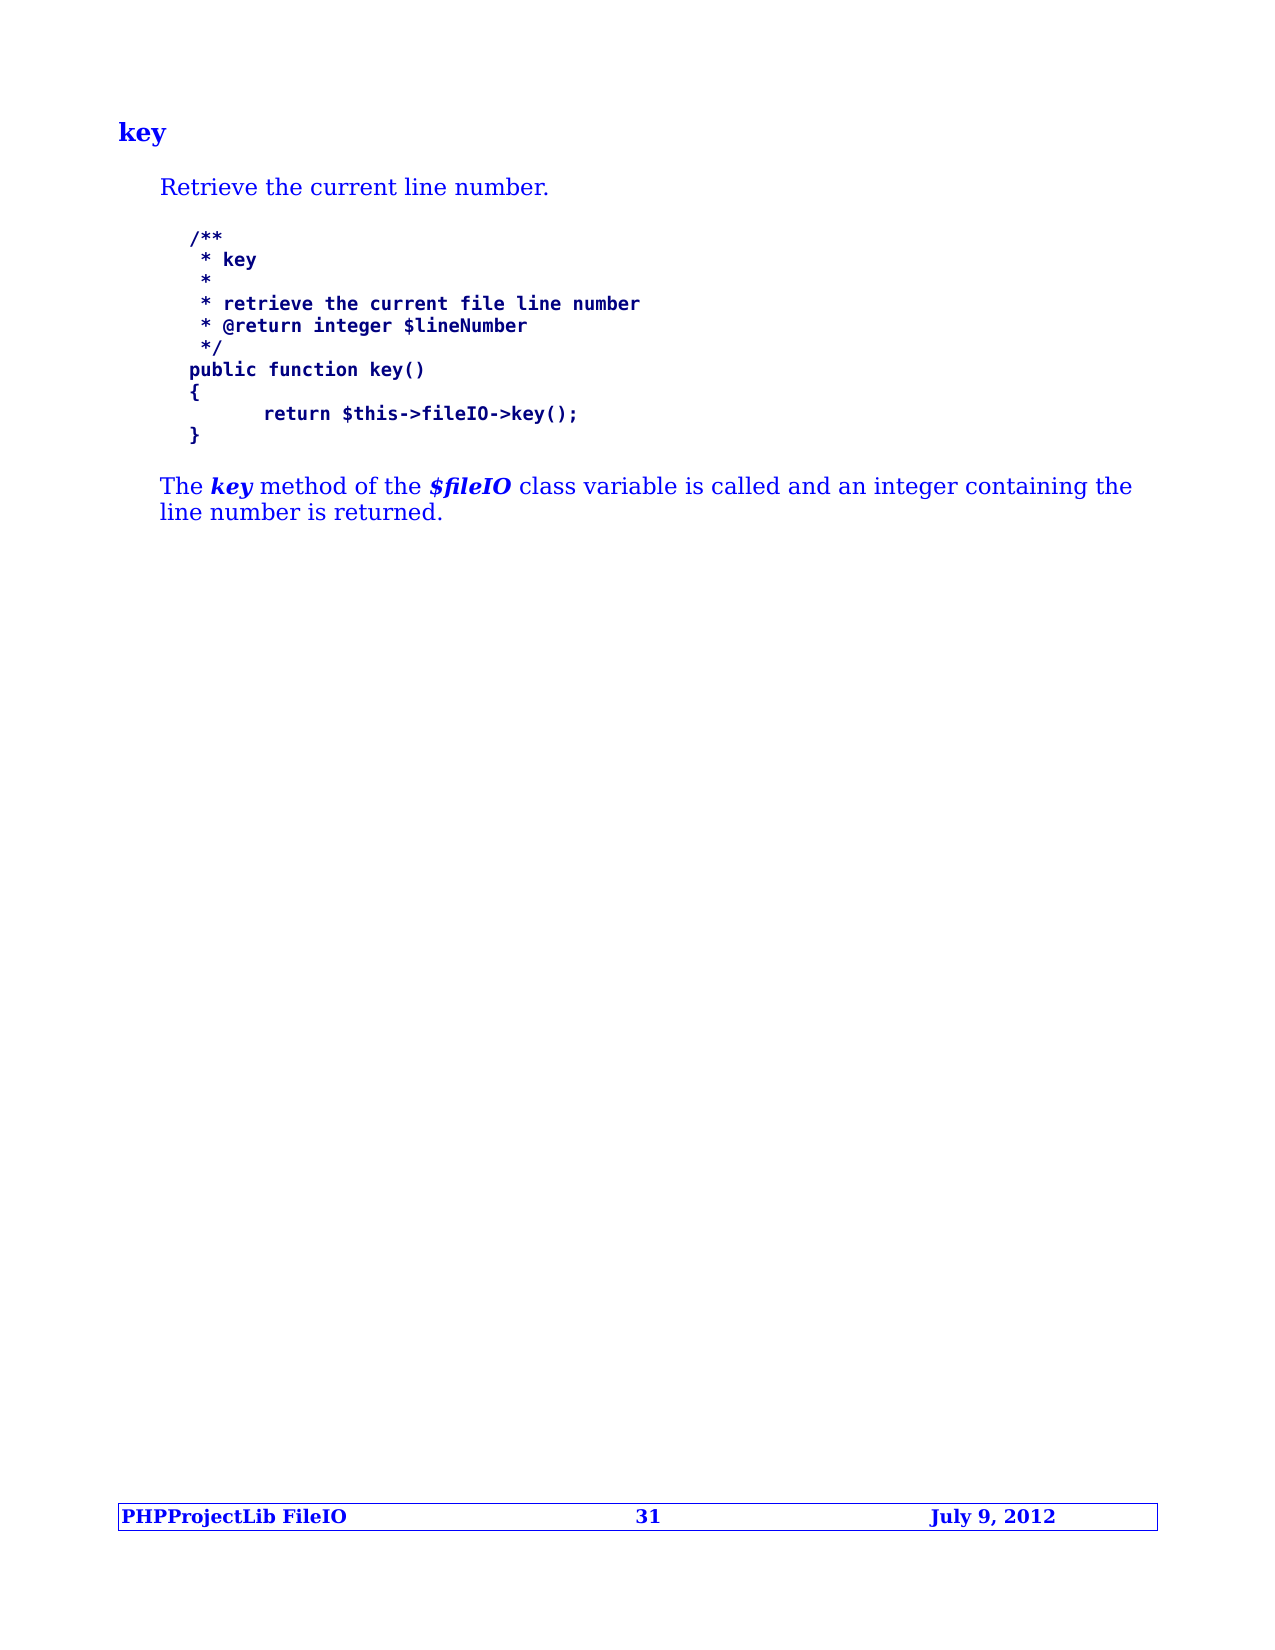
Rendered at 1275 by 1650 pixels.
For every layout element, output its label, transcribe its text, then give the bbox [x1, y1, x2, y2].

text The key method of the $fileIO class variable is called and an integer containing the line number is returned. [159, 473, 1157, 526]
list * [189, 271, 1157, 293]
list { [189, 381, 1157, 402]
list */ [189, 337, 1157, 359]
list } [189, 424, 1157, 446]
list * retrieve the current file line number [189, 293, 1157, 315]
text Retrieve the current line number. [159, 174, 1157, 201]
list * key [189, 249, 1157, 271]
list * @return integer $lineNumber [189, 315, 1157, 337]
title key [118, 118, 1157, 147]
list public function key() [189, 359, 1157, 381]
list return $this->fileIO->key(); [189, 402, 1157, 424]
list /** [189, 227, 1157, 249]
